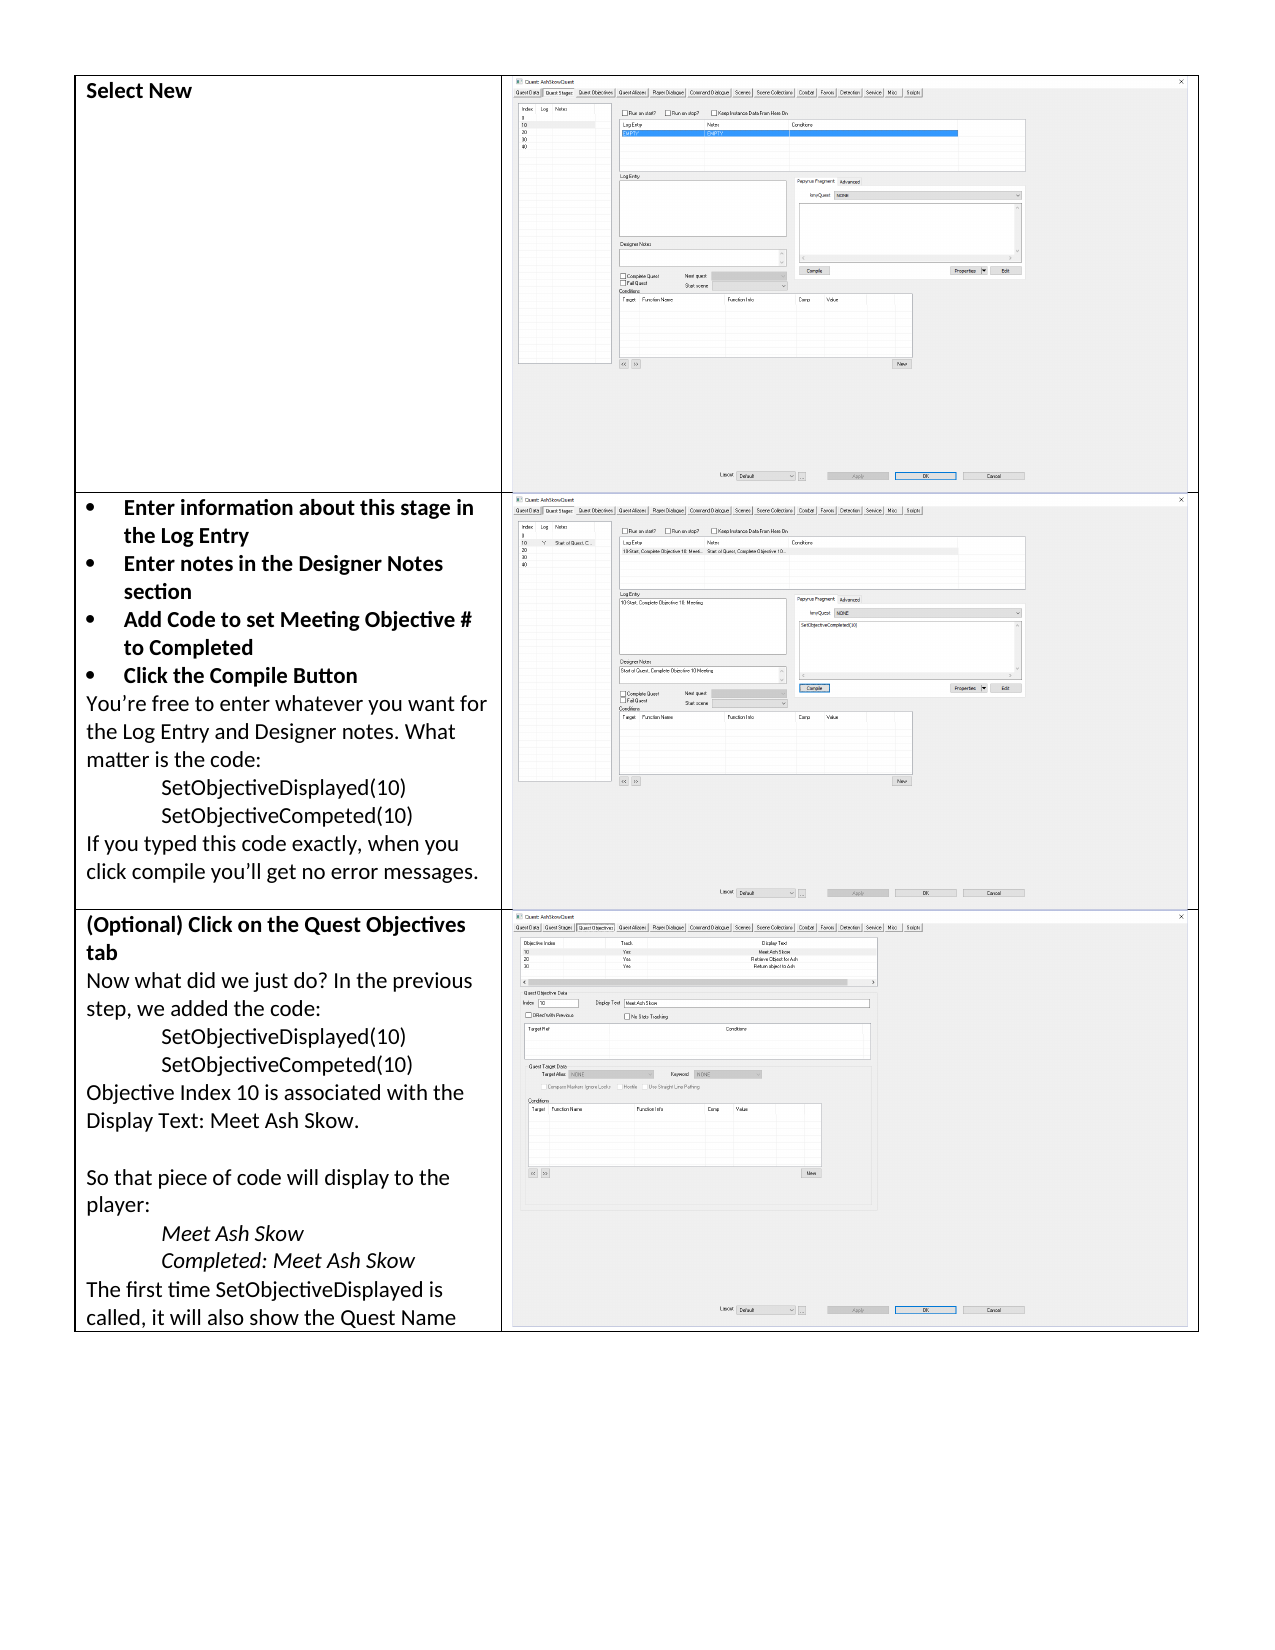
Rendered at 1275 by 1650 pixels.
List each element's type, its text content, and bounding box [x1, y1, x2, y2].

table_cell Enter information about this stage in the Log Entry Enter notes in the Designer Notes section Add Code to set Meeting Objective # to Completed Click the Compile Button You’re free to enter whatever you want for the Log Entry and Designer notes. What matter is the code: SetObjectiveDisplayed(10) SetObjectiveCompeted(10) If you typed this code exactly, when you click compile you’ll get no error messages. [76, 493, 501, 909]
table_cell [1188, 493, 1198, 909]
table_cell Select New [76, 76, 501, 492]
table_cell [502, 76, 512, 492]
table_cell [502, 910, 1198, 1331]
table_cell (Optional) Click on the Quest Objectives tab Now what did we just do? In the previous step, we added the code: SetObjectiveDisplayed(10) SetObjectiveCompeted(10) Objective Index 10 is associated with the Display Text: Meet Ash Skow. So that piece of code will display to the player: Meet Ash Skow Completed: Meet Ash Skow The first time SetObjectiveDisplayed is called, it will also show the Quest Name [76, 910, 501, 1331]
table_cell [502, 493, 512, 909]
table_cell [1188, 76, 1198, 492]
